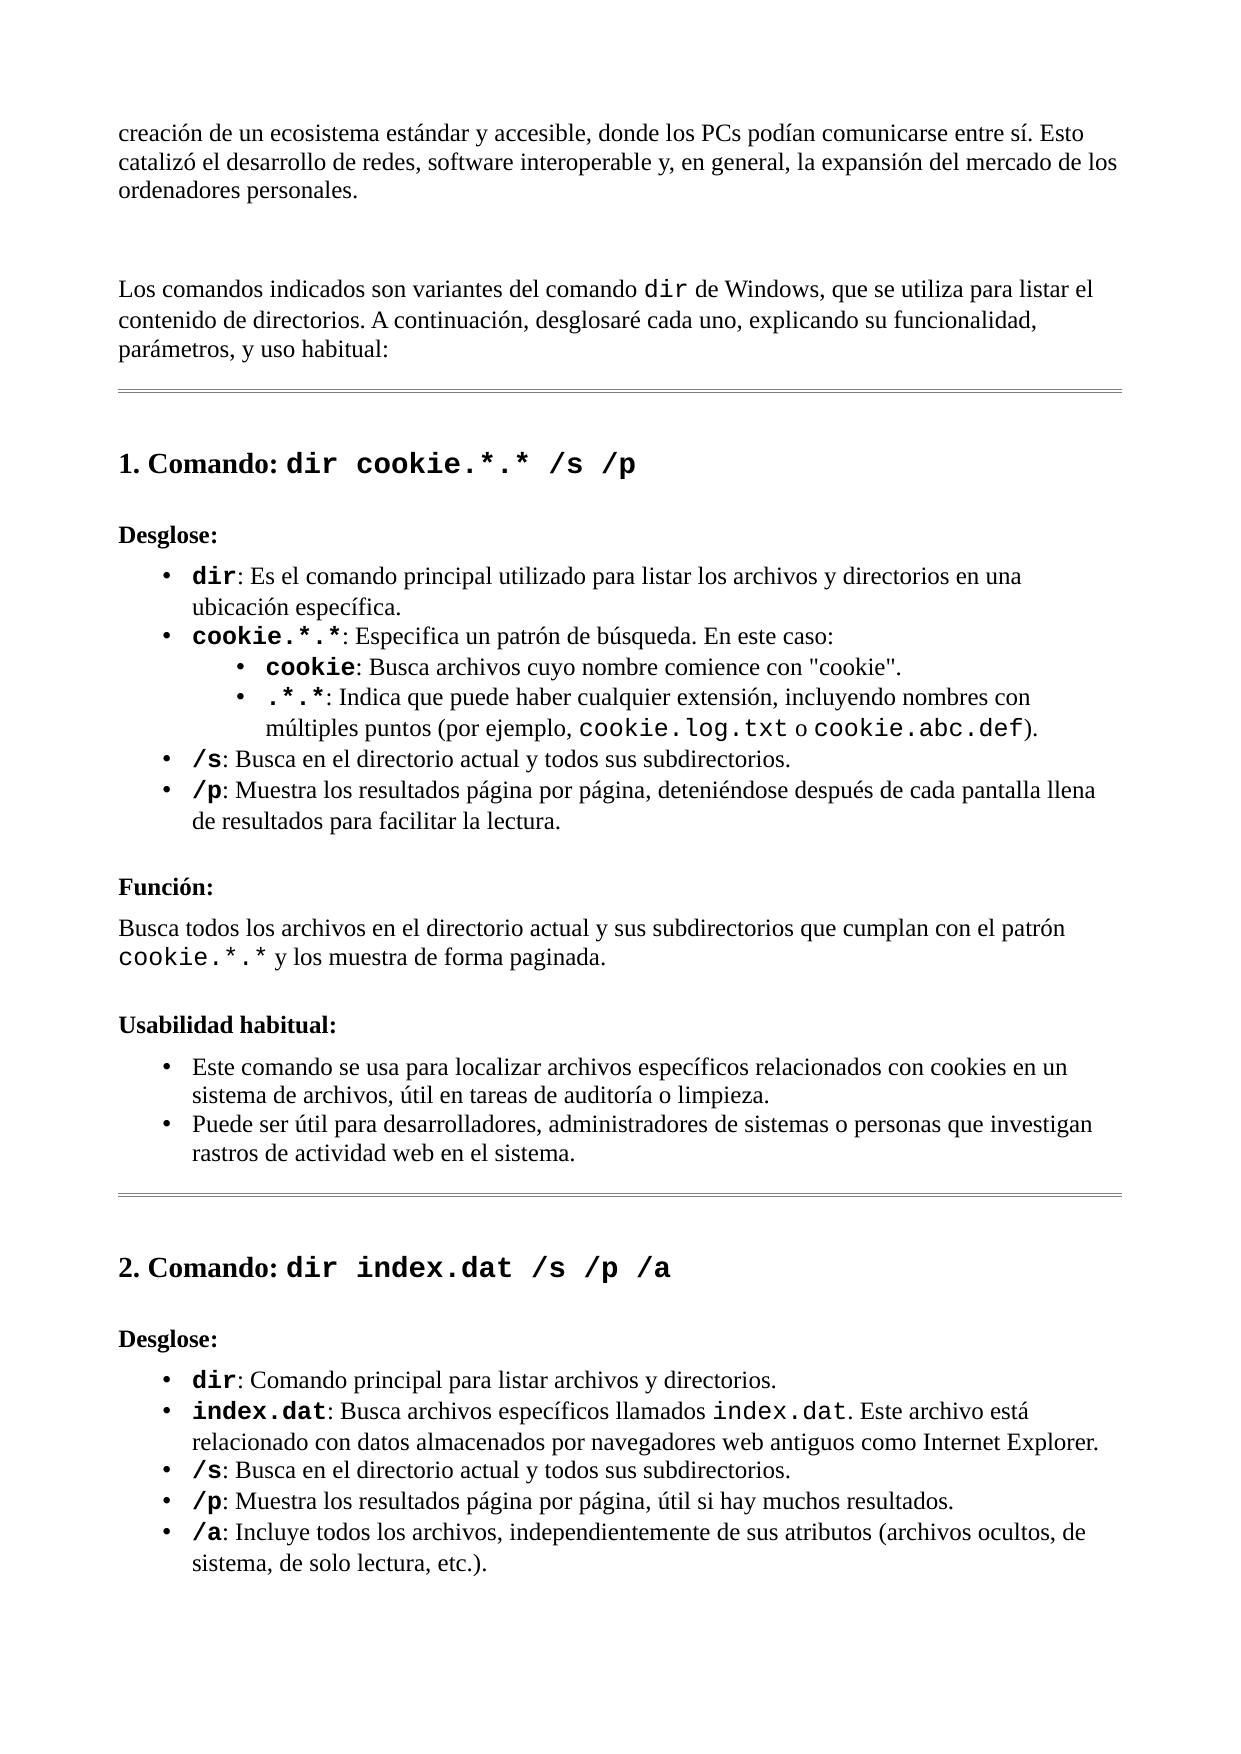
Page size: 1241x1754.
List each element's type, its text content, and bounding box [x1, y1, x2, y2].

list index.dat: Busca archivos específicos llamados index.dat. Este archivo está relacionado con datos almacenados por navegadores web antiguos como Internet Explorer. [162, 1396, 1122, 1455]
list cookie: Busca archivos cuyo nombre comience con "cookie". [236, 652, 1122, 682]
list dir: Es el comando principal utilizado para listar los archivos y directorios en una ubicación específica. [162, 561, 1122, 621]
subtitle 1. Comando: dir cookie.*.* /s /p [118, 446, 1122, 482]
list dir: Comando principal para listar archivos y directorios. [162, 1365, 1122, 1396]
list .*.*: Indica que puede haber cualquier extensión, incluyendo nombres con múltiples puntos (por ejemplo, cookie.log.txt o cookie.abc.def). [236, 682, 1122, 744]
text creación de un ecosistema estándar y accesible, donde los PCs podían comunicarse entre sí. Esto catalizó el desarrollo de redes, software interoperable y, en general, la expansión del mercado de los ordenadores personales. [118, 118, 1122, 204]
list /p: Muestra los resultados página por página, útil si hay muchos resultados. [162, 1486, 1122, 1517]
subtitle Desglose: [118, 520, 1122, 549]
list /s: Busca en el directorio actual y todos sus subdirectorios. [162, 1455, 1122, 1486]
text Los comandos indicados son variantes del comando dir de Windows, que se utiliza para listar el contenido de directorios. A continuación, desglosaré cada uno, explicando su funcionalidad, parámetros, y uso habitual: [118, 274, 1122, 363]
list Este comando se usa para localizar archivos específicos relacionados con cookies en un sistema de archivos, útil en tareas de auditoría o limpieza. [162, 1052, 1122, 1109]
list /p: Muestra los resultados página por página, deteniéndose después de cada pantalla llena de resultados para facilitar la lectura. [162, 775, 1122, 834]
list /a: Incluye todos los archivos, independientemente de sus atributos (archivos ocultos, de sistema, de solo lectura, etc.). [162, 1517, 1122, 1577]
list cookie.*.*: Especifica un patrón de búsqueda. En este caso: [162, 621, 1122, 652]
subtitle Desglose: [118, 1324, 1122, 1352]
subtitle Usabilidad habitual: [118, 1010, 1122, 1039]
text Busca todos los archivos en el directorio actual y sus subdirectorios que cumplan con el patrón cookie.*.* y los muestra de forma paginada. [118, 913, 1122, 973]
list /s: Busca en el directorio actual y todos sus subdirectorios. [162, 744, 1122, 775]
list Puede ser útil para desarrolladores, administradores de sistemas o personas que investigan rastros de actividad web en el sistema. [162, 1109, 1122, 1167]
subtitle 2. Comando: dir index.dat /s /p /a [118, 1250, 1122, 1286]
subtitle Función: [118, 872, 1122, 901]
